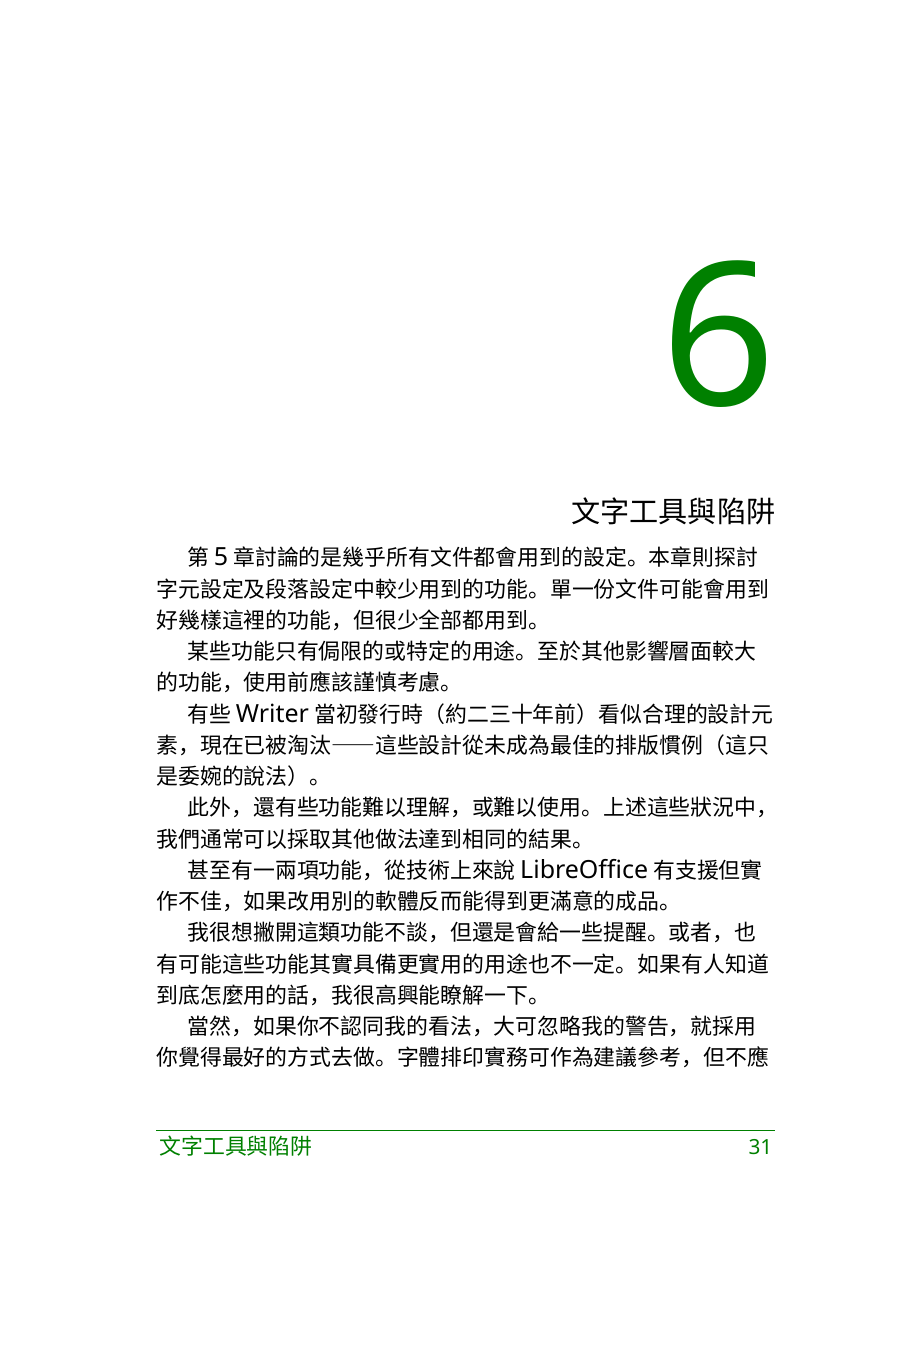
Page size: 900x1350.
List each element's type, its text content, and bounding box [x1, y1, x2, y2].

text 甚至有一兩項功能，從技術上來說LibreOffice有支援但實作不佳，如果改用別的軟體反而能得到更滿意的成品。 [156, 853, 775, 916]
text 有些Writer當初發行時（約二三十年前）看似合理的設計元素，現在已被淘汰——這些設計從未成為最佳的排版慣例（這只是委婉的說法）。 [156, 697, 775, 791]
text 第5章討論的是幾乎所有文件都會用到的設定。本章則探討字元設定及段落設定中較少用到的功能。單一份文件可能會用到好幾樣這裡的功能，但很少全部都用到。 [156, 541, 775, 634]
text 我很想撇開這類功能不談，但還是會給一些提醒。或者，也有可能這些功能其實具備更實用的用途也不一定。如果有人知道到底怎麼用的話，我很高興能瞭解一下。 [156, 916, 775, 1009]
subtitle 文字工具與陷阱 [156, 489, 775, 531]
text 當然，如果你不認同我的看法，大可忽略我的警告，就採用你覺得最好的方式去做。字體排印實務可作為建議參考，但不應 [156, 1009, 775, 1072]
text 此外，還有些功能難以理解，或難以使用。上述這些狀況中，我們通常可以採取其他做法達到相同的結果。 [156, 791, 775, 853]
text 某些功能只有侷限的或特定的用途。至於其他影響層面較大的功能，使用前應該謹慎考慮。 [156, 634, 775, 697]
text 6 [156, 192, 775, 464]
